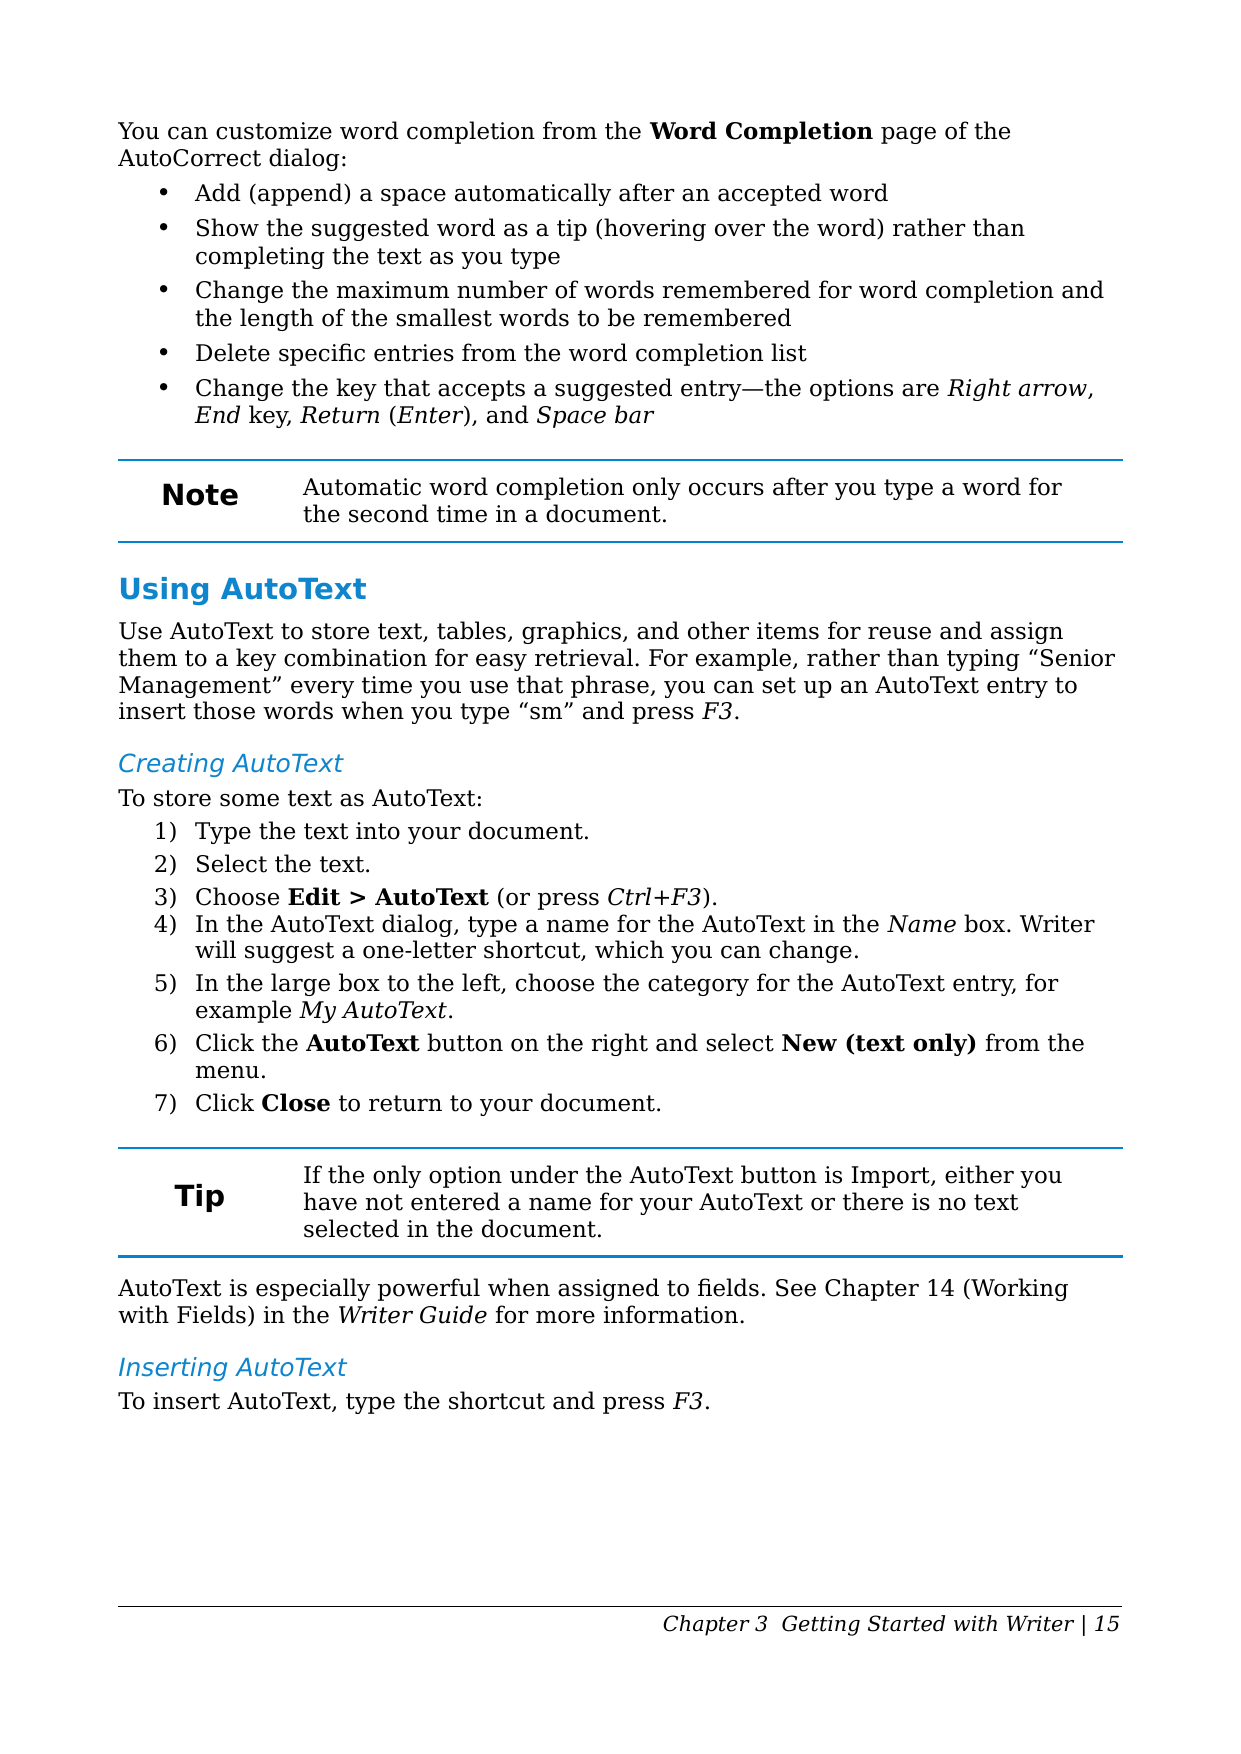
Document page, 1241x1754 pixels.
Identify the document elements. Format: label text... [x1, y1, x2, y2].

table_header If the only option under the AutoText button is Import, either you have not entered a name for your AutoText or there is no text selected in the document. [281, 1149, 1122, 1255]
table_header Automatic word completion only occurs after you type a word for the second time in a document. [281, 461, 1122, 541]
text Use AutoText to store text, tables, graphics, and other items for reuse and assign them to a key combination for easy retrieval. For example, rather than typing “Senior Management” every time you use that phrase, you can set up an AutoText entry to insert those words when you type “sm” and press F3. [118, 618, 1122, 725]
subtitle Creating AutoText [118, 749, 1122, 779]
text To insert AutoText, type the shortcut and press F3. [118, 1388, 1122, 1415]
text AutoText is especially powerful when assigned to fields. See Chapter 14 (Working with Fields) in the Writer Guide for more information. [118, 1275, 1122, 1328]
subtitle Using AutoText [118, 572, 1122, 606]
table_header Note [118, 461, 281, 541]
list Add (append) a space automatically after an accepted word [156, 178, 1122, 207]
list In the large box to the left, choose the category for the AutoText entry, for example My AutoText. [177, 971, 1122, 1024]
list Change the maximum number of words remembered for word completion and the length of the smallest words to be remembered [156, 276, 1122, 332]
list In the AutoText dialog, type a name for the AutoText in the Name box. Writer will suggest a one-letter shortcut, which you can change. [177, 911, 1122, 964]
list Type the text into your document. [177, 818, 1122, 845]
subtitle Inserting AutoText [118, 1353, 1122, 1382]
table_header Tip [118, 1149, 281, 1255]
list Select the text. [177, 851, 1122, 878]
list Click Close to return to your document. [177, 1090, 1122, 1117]
list Show the suggested word as a tip (hovering over the word) rather than completing the text as you type [156, 214, 1122, 269]
list Click the AutoText button on the right and select New (text only) from the menu. [177, 1030, 1122, 1084]
list Choose Edit > AutoText (or press Ctrl+F3). [177, 884, 1122, 911]
list Delete specific entries from the word completion list [156, 338, 1122, 367]
list You can customize word completion from the Word Completion page of the AutoCorrect dialog: [118, 118, 1122, 172]
list Change the key that accepts a suggested entry—the options are Right arrow, End key, Return (Enter), and Space bar [156, 373, 1122, 429]
list To store some text as AutoText: [118, 785, 1122, 812]
